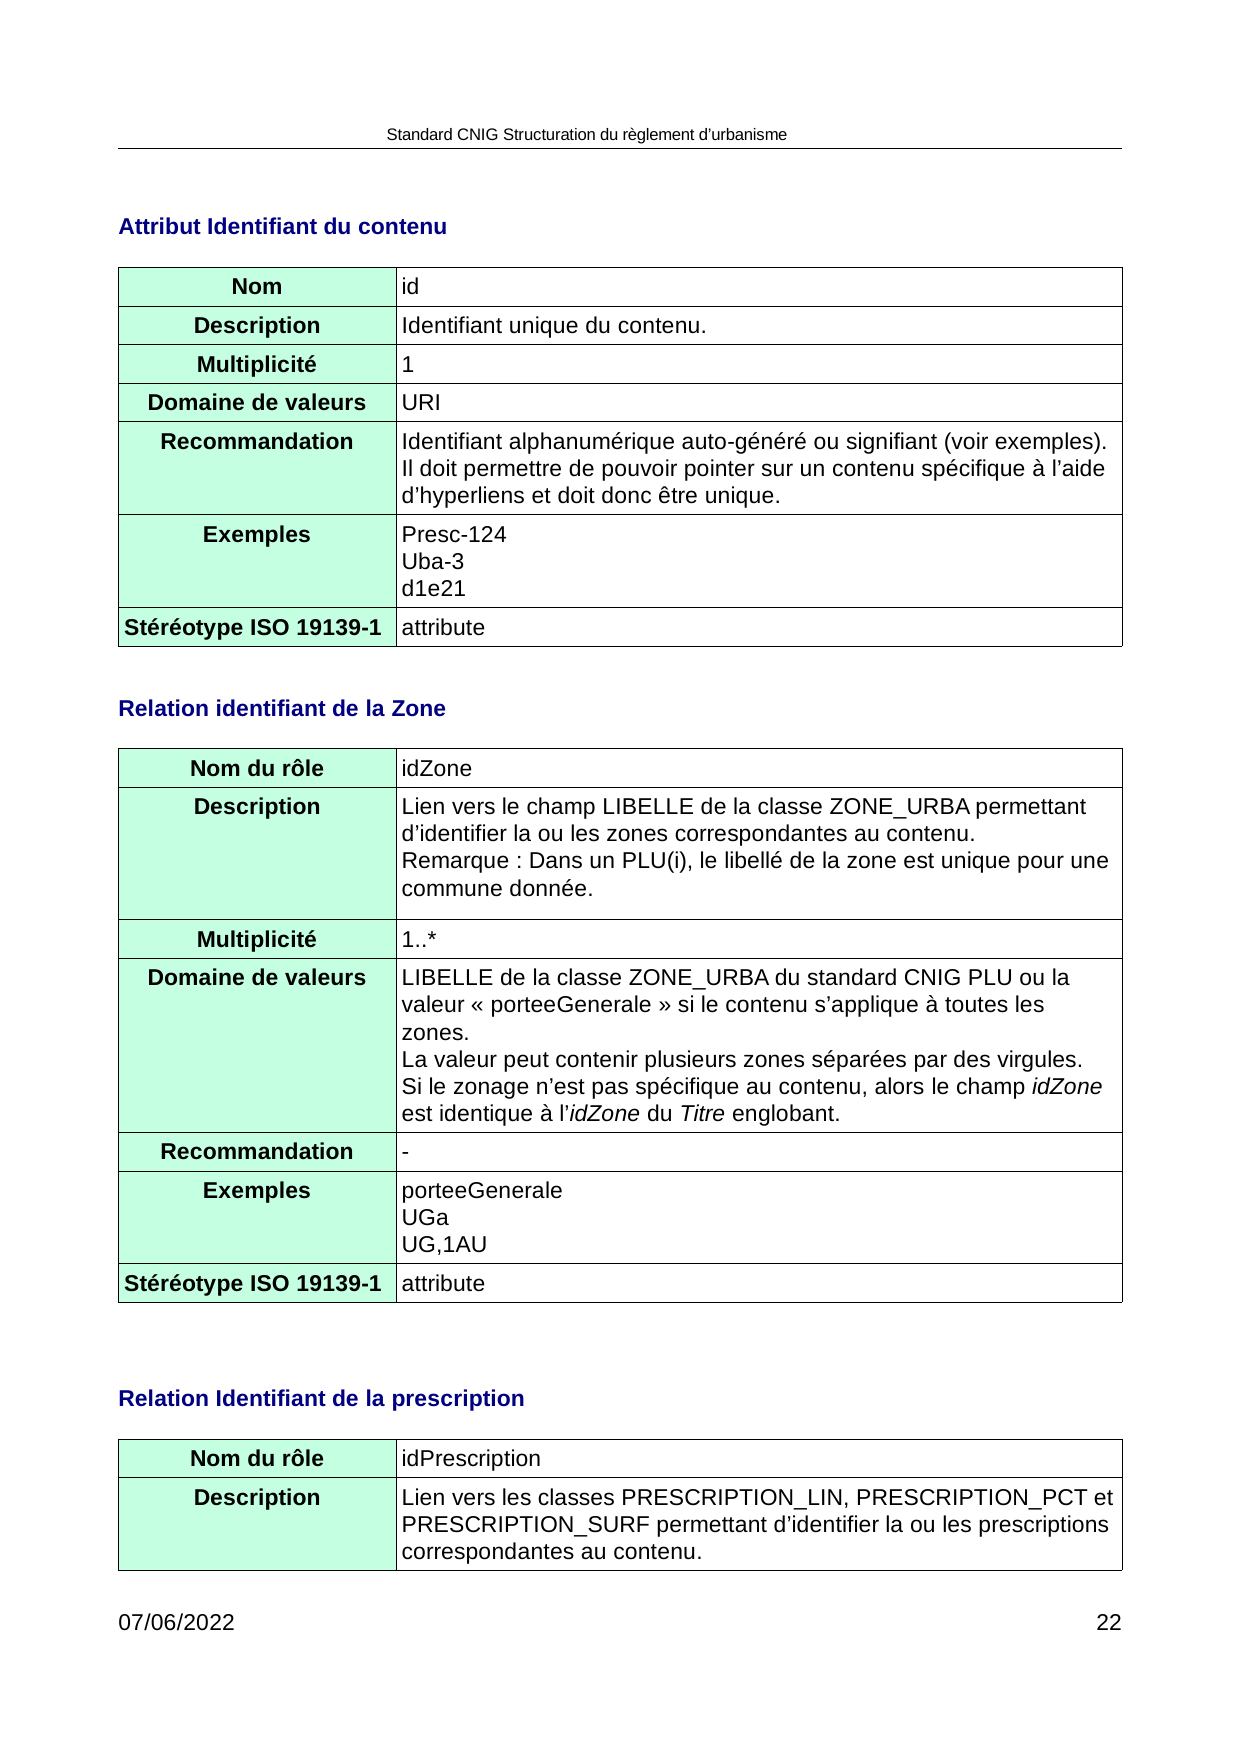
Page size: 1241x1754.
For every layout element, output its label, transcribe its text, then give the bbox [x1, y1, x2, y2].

table_cell Domaine de valeurs [119, 959, 396, 1132]
table_cell Exemples [119, 1172, 396, 1263]
table_cell Description [119, 788, 396, 919]
table_cell attribute [397, 1264, 1122, 1302]
table_cell Exemples [119, 515, 396, 607]
table_cell Lien vers le champ LIBELLE de la classe ZONE_URBA permettant d’identifier la ou les zones correspondantes au contenu. Remarque : Dans un PLU(i), le libellé de la zone est unique pour une commune donnée. [397, 788, 1122, 919]
table_cell URI [397, 384, 1122, 421]
table_cell Identifiant alphanumérique auto-généré ou signifiant (voir exemples). Il doit permettre de pouvoir pointer sur un contenu spécifique à l’aide d’hyperliens et doit donc être unique. [397, 422, 1122, 514]
table_cell Presc-124 Uba-3 d1e21 [397, 515, 1122, 607]
table_cell - [397, 1133, 1122, 1171]
subtitle Relation identifiant de la Zone [118, 694, 1122, 721]
table_cell Multiplicité [119, 920, 396, 958]
table_cell porteeGenerale UGa UG,1AU [397, 1172, 1122, 1263]
table_cell Multiplicité [119, 345, 396, 383]
table_cell Recommandation [119, 422, 396, 514]
table_cell Lien vers les classes PRESCRIPTION_LIN, PRESCRIPTION_PCT et PRESCRIPTION_SURF permettant d’identifier la ou les prescriptions correspondantes au contenu. [397, 1478, 1122, 1570]
table_cell Stéréotype ISO 19139-1 [119, 1264, 396, 1302]
table_cell Domaine de valeurs [119, 384, 396, 421]
table_cell LIBELLE de la classe ZONE_URBA du standard CNIG PLU ou la valeur « porteeGenerale » si le contenu s’applique à toutes les zones. La valeur peut contenir plusieurs zones séparées par des virgules. Si le zonage n’est pas spécifique au contenu, alors le champ idZone est identique à l’idZone du Titre englobant. [397, 959, 1122, 1132]
table_cell Description [119, 1478, 396, 1570]
table_cell Recommandation [119, 1133, 396, 1171]
table_header id [397, 268, 1122, 306]
table_header idPrescription [397, 1440, 1122, 1477]
table_header Nom du rôle [119, 749, 396, 787]
table_header Nom du rôle [119, 1440, 396, 1477]
table_cell attribute [397, 608, 1122, 646]
table_cell 1 [397, 345, 1122, 383]
subtitle Relation Identifiant de la prescription [118, 1384, 1122, 1411]
table_header idZone [397, 749, 1122, 787]
table_cell Stéréotype ISO 19139-1 [119, 608, 396, 646]
table_header Nom [119, 268, 396, 306]
subtitle Attribut Identifiant du contenu [118, 213, 1122, 240]
table_cell 1..* [397, 920, 1122, 958]
table_cell Description [119, 307, 396, 344]
table_cell Identifiant unique du contenu. [397, 307, 1122, 344]
